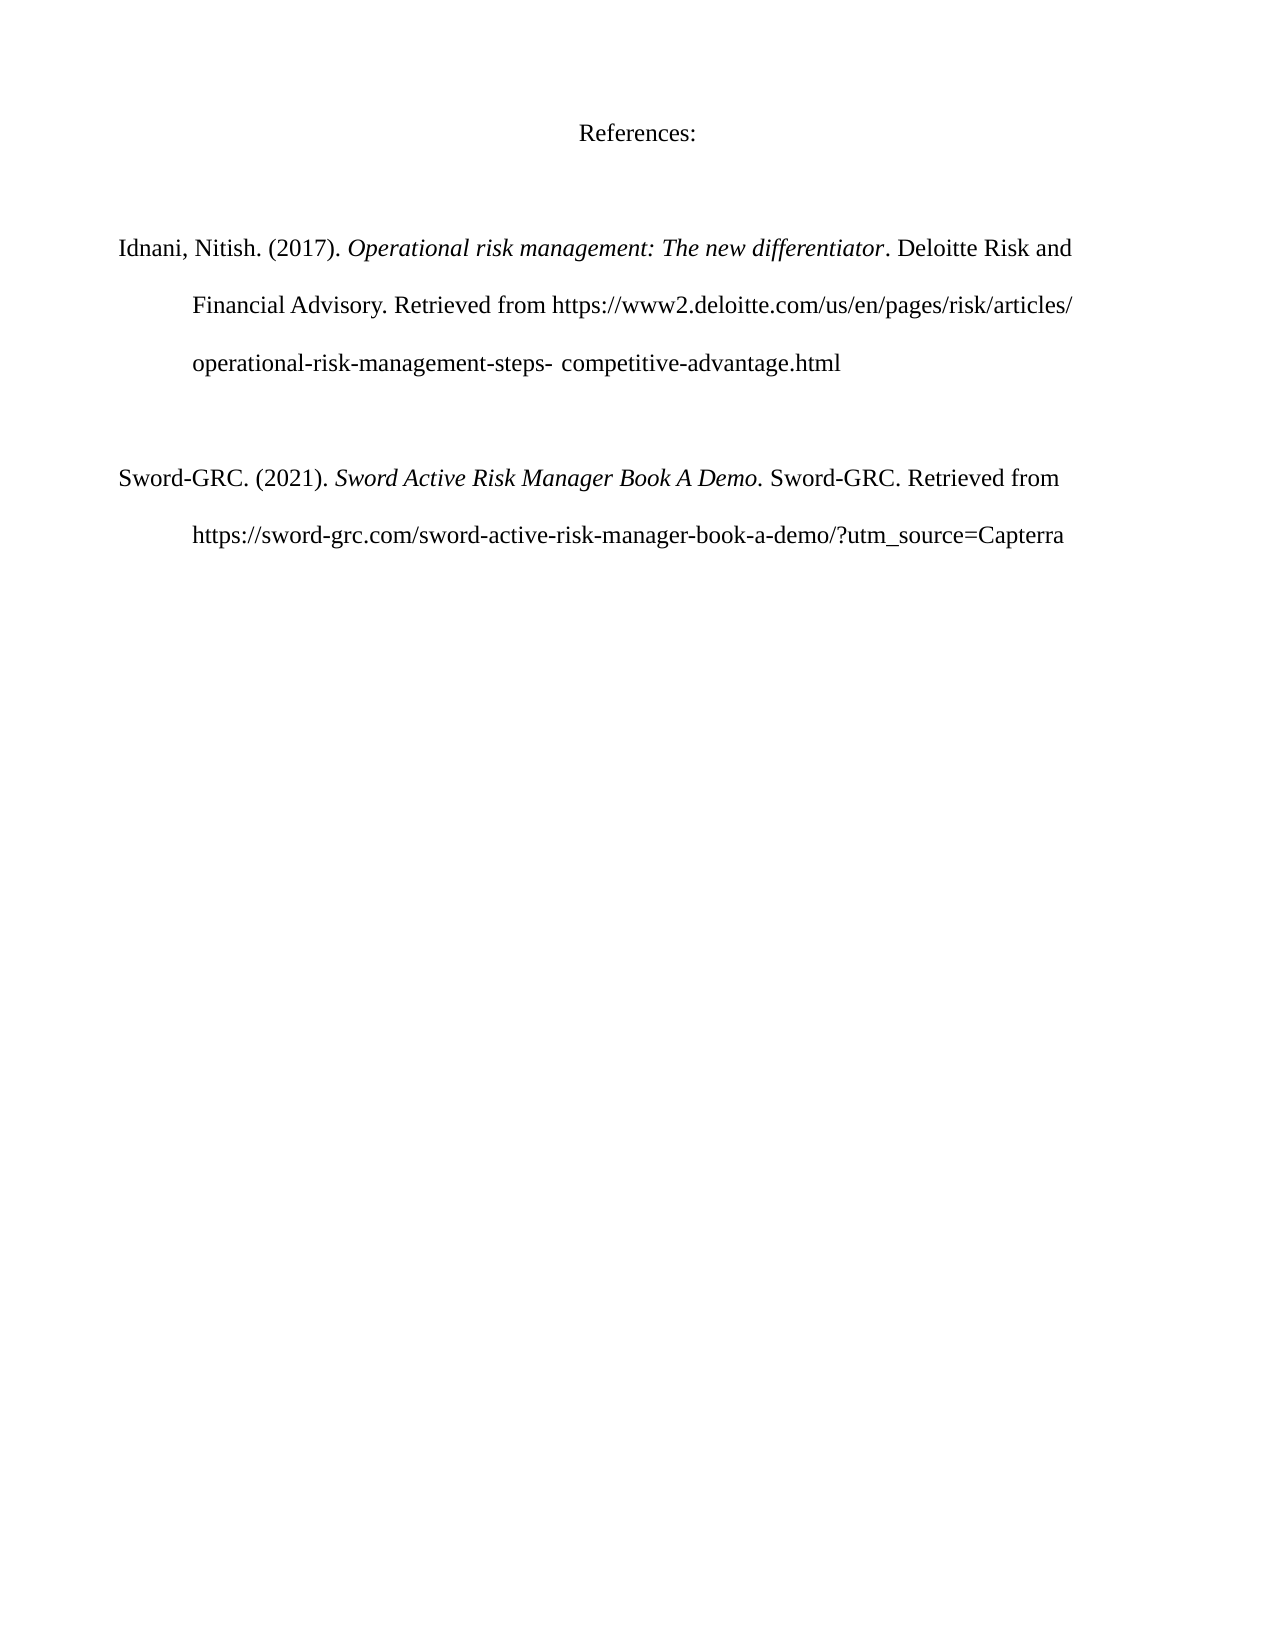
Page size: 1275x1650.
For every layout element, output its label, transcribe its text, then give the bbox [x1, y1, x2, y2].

text Idnani, Nitish. (2017). Operational risk management: The new differentiator. Deloitte Risk and Financial Advisory. Retrieved from https://www2.deloitte.com/us/en/pages/risk/articles/ [118, 233, 1157, 319]
text operational-risk-management-steps- competitive-advantage.html [118, 348, 1157, 377]
text Sword-GRC. (2021). Sword Active Risk Manager Book A Demo. Sword-GRC. Retrieved from https://sword-grc.com/sword-active-risk-manager-book-a-demo/?utm_source=Capterra [118, 463, 1157, 549]
text References: [118, 118, 1157, 147]
